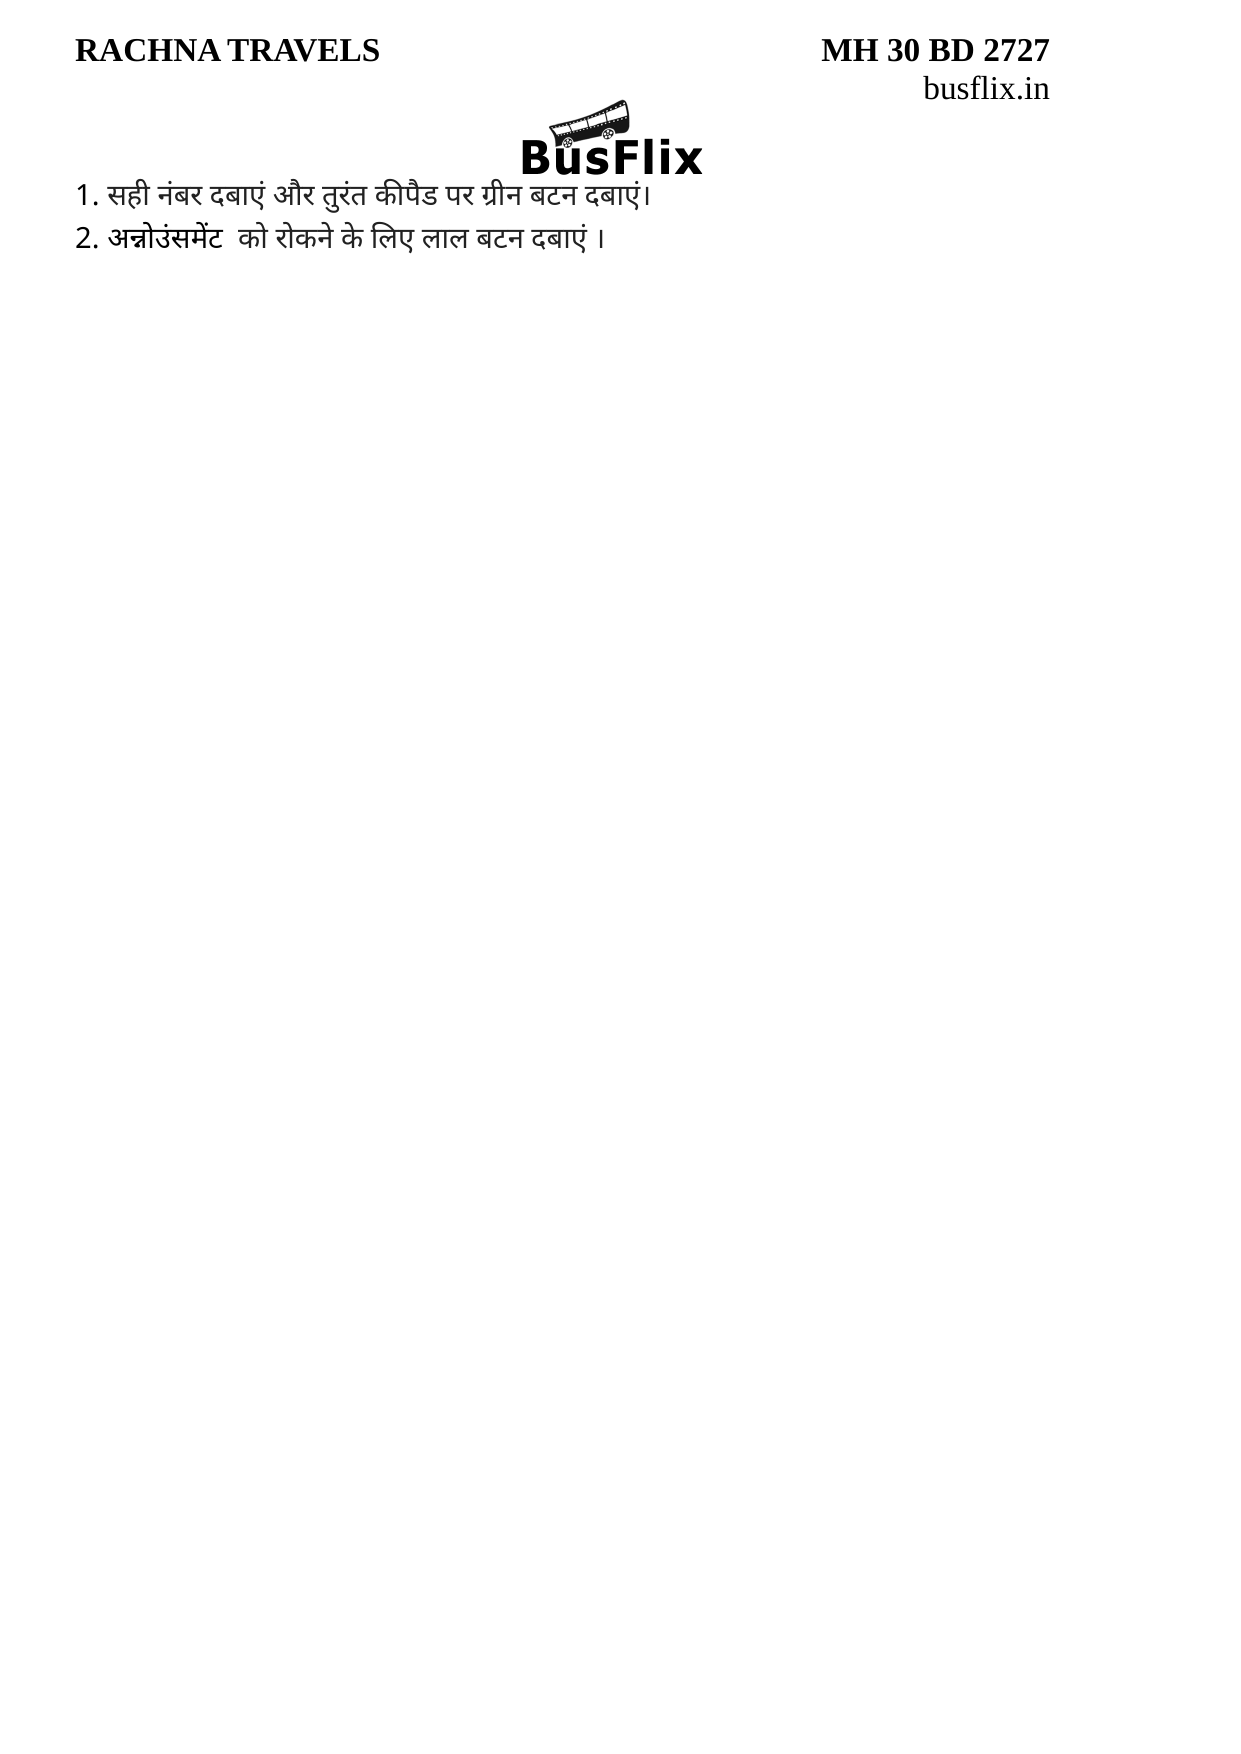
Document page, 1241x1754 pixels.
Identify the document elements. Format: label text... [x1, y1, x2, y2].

text 1. सही नंबर दबाएं और तुरंत कीपैड पर ग्रीन बटन दबाएं। [75, 174, 1165, 217]
text 2. अन्नोउंसमेंट को रोकने के लिए लाल बटन दबाएं । [75, 217, 1165, 261]
